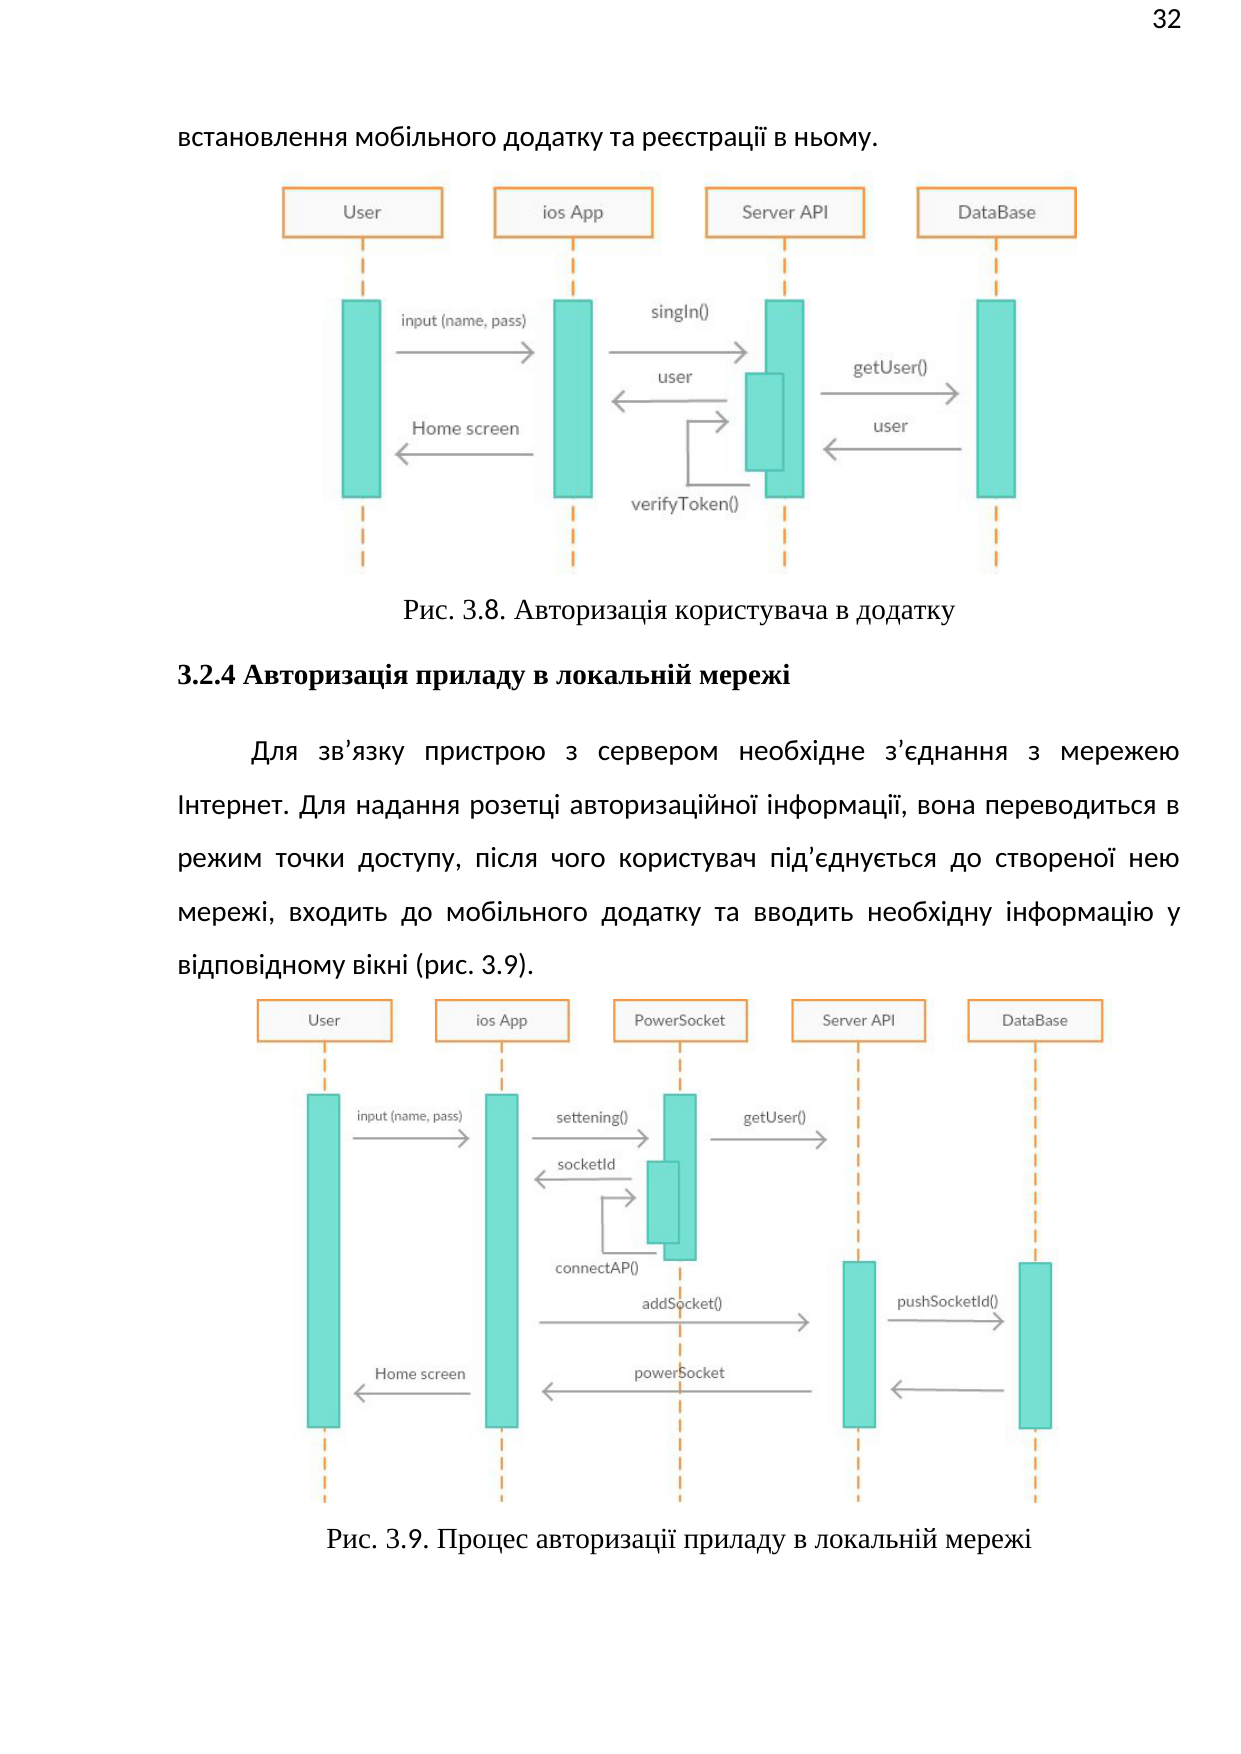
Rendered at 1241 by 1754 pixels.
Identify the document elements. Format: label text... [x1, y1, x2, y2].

picture [239, 999, 1119, 1503]
text встановлення мобільного додатку та реєстрації в ньому. [177, 118, 1181, 154]
text Рис. 3.9. Процес авторизації приладу в локальній мережі [177, 1520, 1181, 1556]
text Для зв’язку пристрою з сервером необхідне з’єднання з мережею Інтернет. Для надання розетці авторизаційної інформації, вона переводиться в режим точки доступу, після чого користувач під’єднується до створеної нею мережі, входить до мобільного додатку та вводить необхідну інформацію у відповідному вікні (рис. 3.9). [177, 732, 1181, 982]
text Рис. 3.8. Авторизація користувача в додатку [177, 591, 1181, 627]
subtitle 3.2.4 Авторизація приладу в локальній мережі [177, 657, 1181, 691]
picture [281, 171, 1077, 574]
